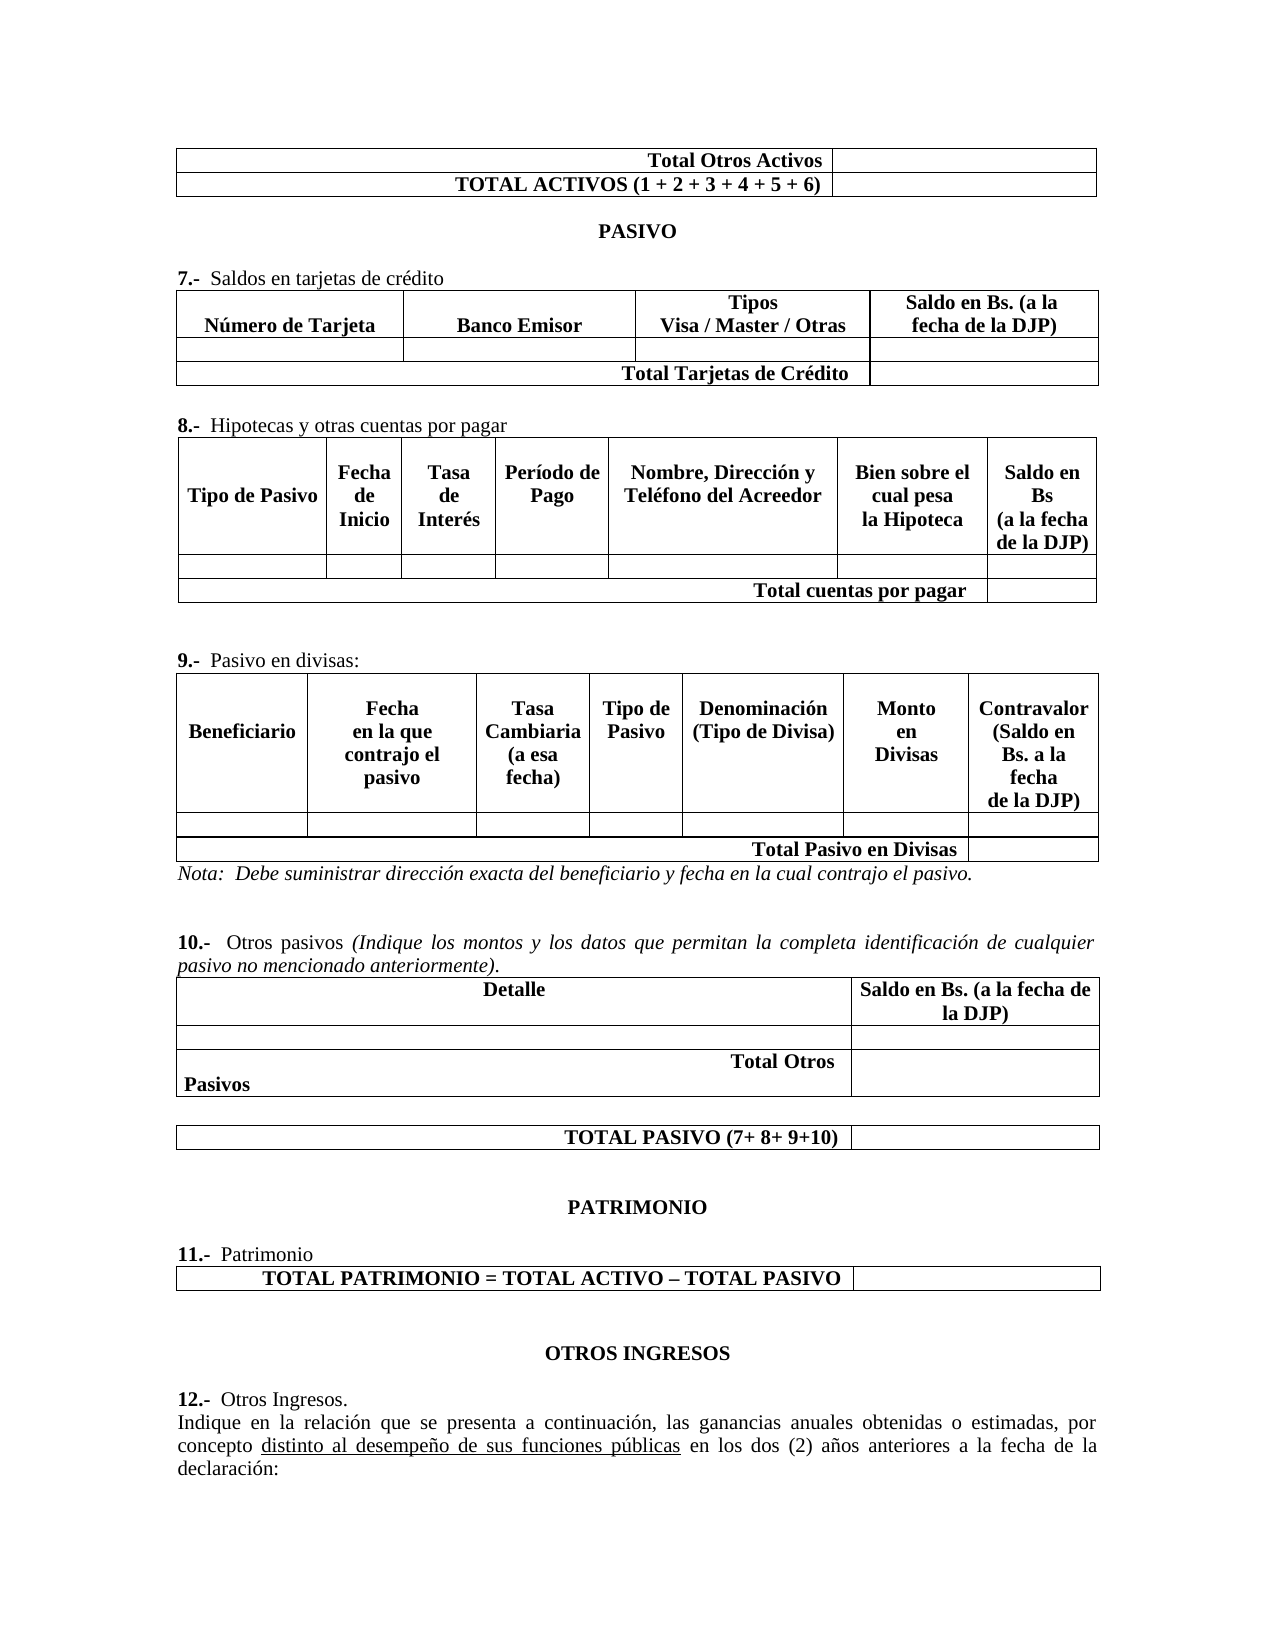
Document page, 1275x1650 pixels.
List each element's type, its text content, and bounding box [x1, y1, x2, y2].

table_cell [988, 555, 1096, 578]
table_header Tipo de Pasivo [590, 674, 682, 812]
table_cell Total Tarjetas de Crédito [177, 362, 869, 385]
table_header Nombre, Dirección y Teléfono del Acreedor [609, 438, 837, 554]
table_header Bien sobre el cual pesa la Hipoteca [838, 438, 987, 554]
table_header Denominación (Tipo de Divisa) [683, 674, 843, 812]
text 12.- Otros Ingresos. [177, 1388, 1098, 1411]
table_cell [609, 555, 837, 578]
table_header Tipos Visa / Master / Otras [636, 291, 869, 337]
table_cell [477, 813, 589, 836]
table_header Monto en Divisas [844, 674, 968, 812]
table_header Fecha de Inicio [327, 438, 401, 554]
table_cell [177, 338, 403, 361]
table_cell [402, 555, 495, 578]
table_header TOTAL PATRIMONIO = TOTAL ACTIVO – TOTAL PASIVO [177, 1267, 853, 1290]
table_cell [636, 338, 869, 361]
table_header Banco Emisor [404, 291, 635, 337]
table_cell [177, 813, 307, 836]
subtitle OTROS INGRESOS [177, 1342, 1098, 1365]
table_cell [852, 1050, 1099, 1096]
table_cell [871, 362, 1098, 385]
table_cell [844, 813, 968, 836]
table_header Período de Pago [496, 438, 608, 554]
table_header Número de Tarjeta [177, 291, 403, 337]
text Indique en la relación que se presenta a continuación, las ganancias anuales obtenidas o estimadas, por concepto distinto al desempeño de sus funciones públicas en los dos (2) años anteriores a la fecha de la declaración: [177, 1411, 1098, 1480]
table_cell [852, 1026, 1099, 1049]
subtitle PATRIMONIO [177, 1196, 1098, 1219]
table_cell [833, 173, 1096, 196]
table_header [852, 1126, 1099, 1149]
table_header Fecha en la que contrajo el pasivo [308, 674, 476, 812]
text Nota: Debe suministrar dirección exacta del beneficiario y fecha en la cual contrajo el pasivo. [177, 862, 1098, 885]
table_cell [988, 579, 1096, 602]
table_header Saldo en Bs. (a la fecha de la DJP) [871, 291, 1098, 337]
subtitle PASIVO [177, 220, 1098, 243]
table_cell [838, 555, 987, 578]
table_cell [969, 838, 1098, 861]
table_header Contravalor (Saldo en Bs. a la fecha de la DJP) [969, 674, 1098, 812]
table_cell Total Otros Activos [177, 149, 832, 172]
table_header Saldo en Bs. (a la fecha de la DJP) [852, 978, 1099, 1024]
text 8.- Hipotecas y otras cuentas por pagar [177, 414, 1098, 437]
table_header Tasa de Interés [402, 438, 495, 554]
table_cell Total cuentas por pagar [179, 579, 987, 602]
table_cell [969, 813, 1098, 836]
table_header Detalle [177, 978, 851, 1024]
table_cell [871, 338, 1098, 361]
table_cell Total Pasivo en Divisas [177, 838, 968, 861]
table_cell [404, 338, 635, 361]
table_header Tipo de Pasivo [179, 438, 326, 554]
table_cell [327, 555, 401, 578]
table_header [854, 1267, 1100, 1290]
table_cell [683, 813, 843, 836]
table_header Saldo en Bs (a la fecha de la DJP) [988, 438, 1096, 554]
table_header TOTAL PASIVO (7+ 8+ 9+10) [177, 1126, 851, 1149]
text 11.- Patrimonio [177, 1242, 1098, 1266]
text 10.- Otros pasivos (Indique los montos y los datos que permitan la completa identificación de cualquier pasivo no mencionado anteriormente). [177, 931, 1098, 977]
table_cell [833, 149, 1096, 172]
table_header Tasa Cambiaria (a esa fecha) [477, 674, 589, 812]
text 7.- Saldos en tarjetas de crédito [177, 266, 1098, 289]
table_cell [590, 813, 682, 836]
table_cell Total Otros Pasivos [177, 1050, 851, 1096]
table_cell [496, 555, 608, 578]
table_cell [179, 555, 326, 578]
table_cell [308, 813, 476, 836]
text 9.- Pasivo en divisas: [177, 649, 1098, 672]
table_cell [177, 1026, 851, 1049]
table_header Beneficiario [177, 674, 307, 812]
table_cell TOTAL ACTIVOS (1 + 2 + 3 + 4 + 5 + 6) [177, 173, 832, 196]
